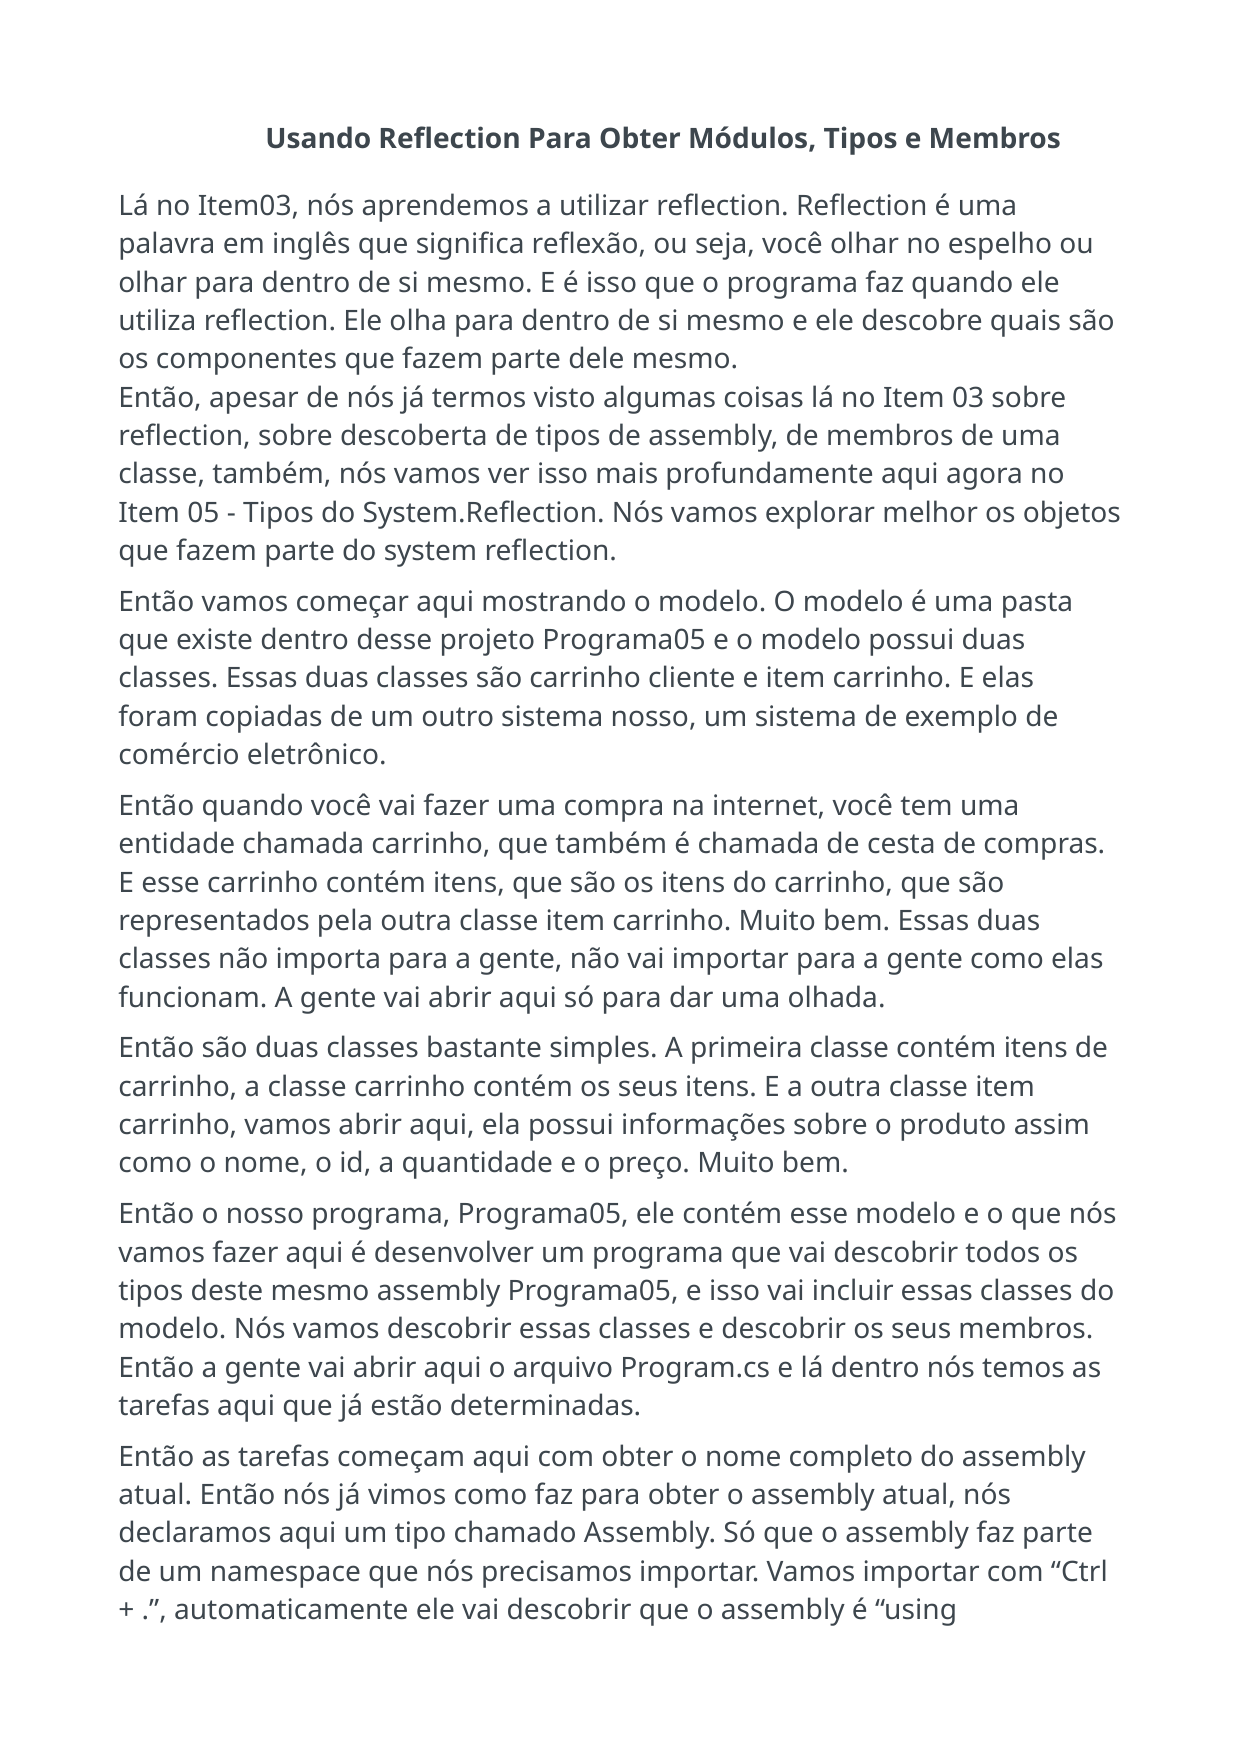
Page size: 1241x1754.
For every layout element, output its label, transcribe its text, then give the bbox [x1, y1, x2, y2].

text Então quando você vai fazer uma compra na internet, você tem uma entidade chamada carrinho, que também é chamada de cesta de compras. E esse carrinho contém itens, que são os itens do carrinho, que são representados pela outra classe item carrinho. Muito bem. Essas duas classes não importa para a gente, não vai importar para a gente como elas funcionam. A gente vai abrir aqui só para dar uma olhada. [118, 785, 1122, 1015]
text Usando Reflection Para Obter Módulos, Tipos e Membros [118, 118, 1122, 156]
text Então, apesar de nós já termos visto algumas coisas lá no Item 03 sobre reflection, sobre descoberta de tipos de assembly, de membros de uma classe, também, nós vamos ver isso mais profundamente aqui agora no Item 05 - Tipos do System.Reflection. Nós vamos explorar melhor os objetos que fazem parte do system reflection. [118, 377, 1122, 568]
text Então vamos começar aqui mostrando o modelo. O modelo é uma pasta que existe dentro desse projeto Programa05 e o modelo possui duas classes. Essas duas classes são carrinho cliente e item carrinho. E elas foram copiadas de um outro sistema nosso, um sistema de exemplo de comércio eletrônico. [118, 581, 1122, 773]
text Então o nosso programa, Programa05, ele contém esse modelo e o que nós vamos fazer aqui é desenvolver um programa que vai descobrir todos os tipos deste mesmo assembly Programa05, e isso vai incluir essas classes do modelo. Nós vamos descobrir essas classes e descobrir os seus membros. Então a gente vai abrir aqui o arquivo Program.cs e lá dentro nós temos as tarefas aqui que já estão determinadas. [118, 1193, 1122, 1423]
text Então as tarefas começam aqui com obter o nome completo do assembly atual. Então nós já vimos como faz para obter o assembly atual, nós declaramos aqui um tipo chamado Assembly. Só que o assembly faz parte de um namespace que nós precisamos importar. Vamos importar com “Ctrl + .”, automaticamente ele vai descobrir que o assembly é “using [118, 1436, 1122, 1628]
text Então são duas classes bastante simples. A primeira classe contém itens de carrinho, a classe carrinho contém os seus itens. E a outra classe item carrinho, vamos abrir aqui, ela possui informações sobre o produto assim como o nome, o id, a quantidade e o preço. Muito bem. [118, 1028, 1122, 1181]
text Lá no Item03, nós aprendemos a utilizar reflection. Reflection é uma palavra em inglês que significa reflexão, ou seja, você olhar no espelho ou olhar para dentro de si mesmo. E é isso que o programa faz quando ele utiliza reflection. Ele olha para dentro de si mesmo e ele descobre quais são os componentes que fazem parte dele mesmo. [118, 185, 1122, 377]
